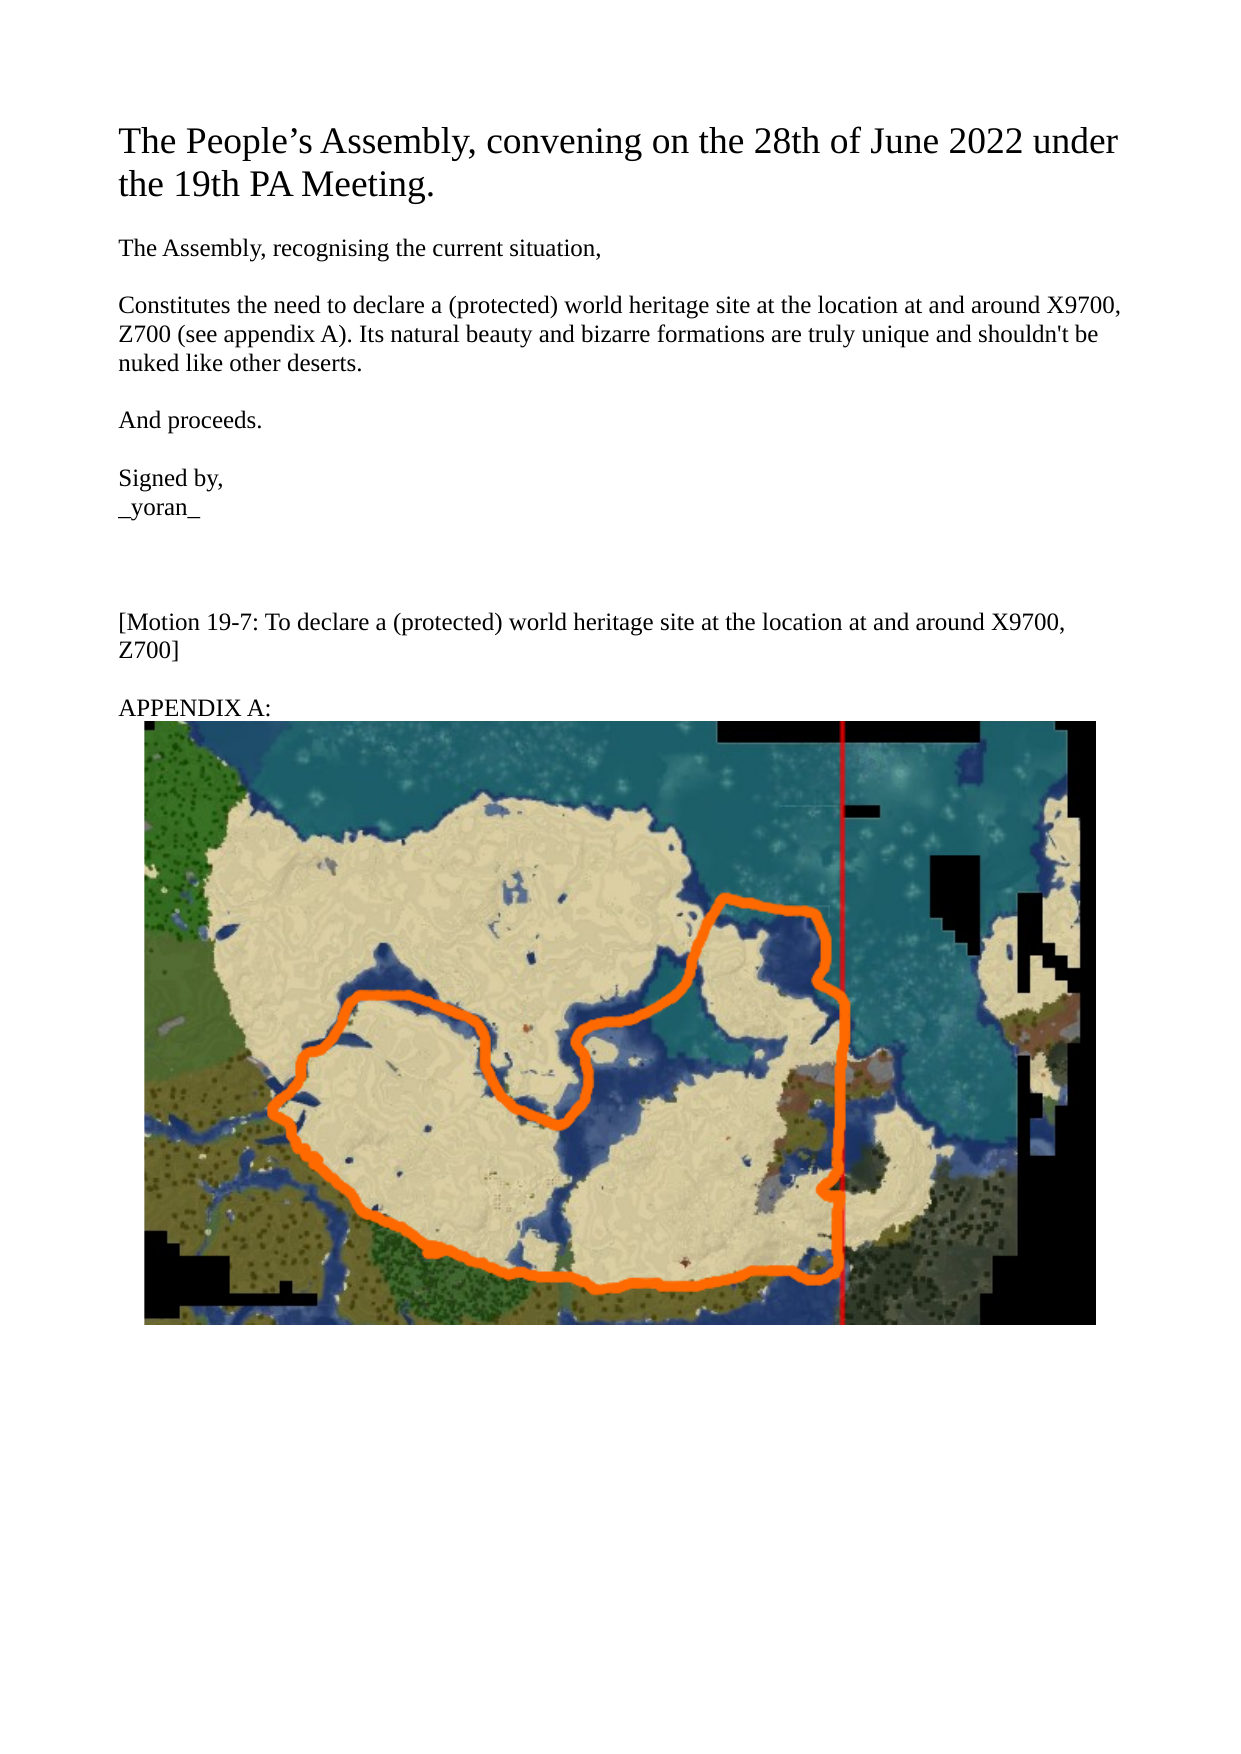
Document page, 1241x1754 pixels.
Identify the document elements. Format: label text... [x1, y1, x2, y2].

text And proceeds. [118, 406, 1122, 434]
text Signed by, [118, 463, 1122, 492]
text The People’s Assembly, convening on the 28th of June 2022 under the 19th PA Meeting. [118, 118, 1122, 204]
text APPENDIX A: [118, 693, 1122, 722]
text The Assembly, recognising the current situation, [118, 233, 1122, 262]
text Constitutes the need to declare a (protected) world heritage site at the location at and around X9700, Z700 (see appendix A). Its natural beauty and bizarre formations are truly unique and shouldn't be nuked like other deserts. [118, 291, 1122, 377]
picture [144, 721, 1096, 1325]
text [Motion 19-7: To declare a (protected) world heritage site at the location at and around X9700, Z700] [118, 607, 1122, 664]
text _yoran_ [118, 492, 1122, 521]
